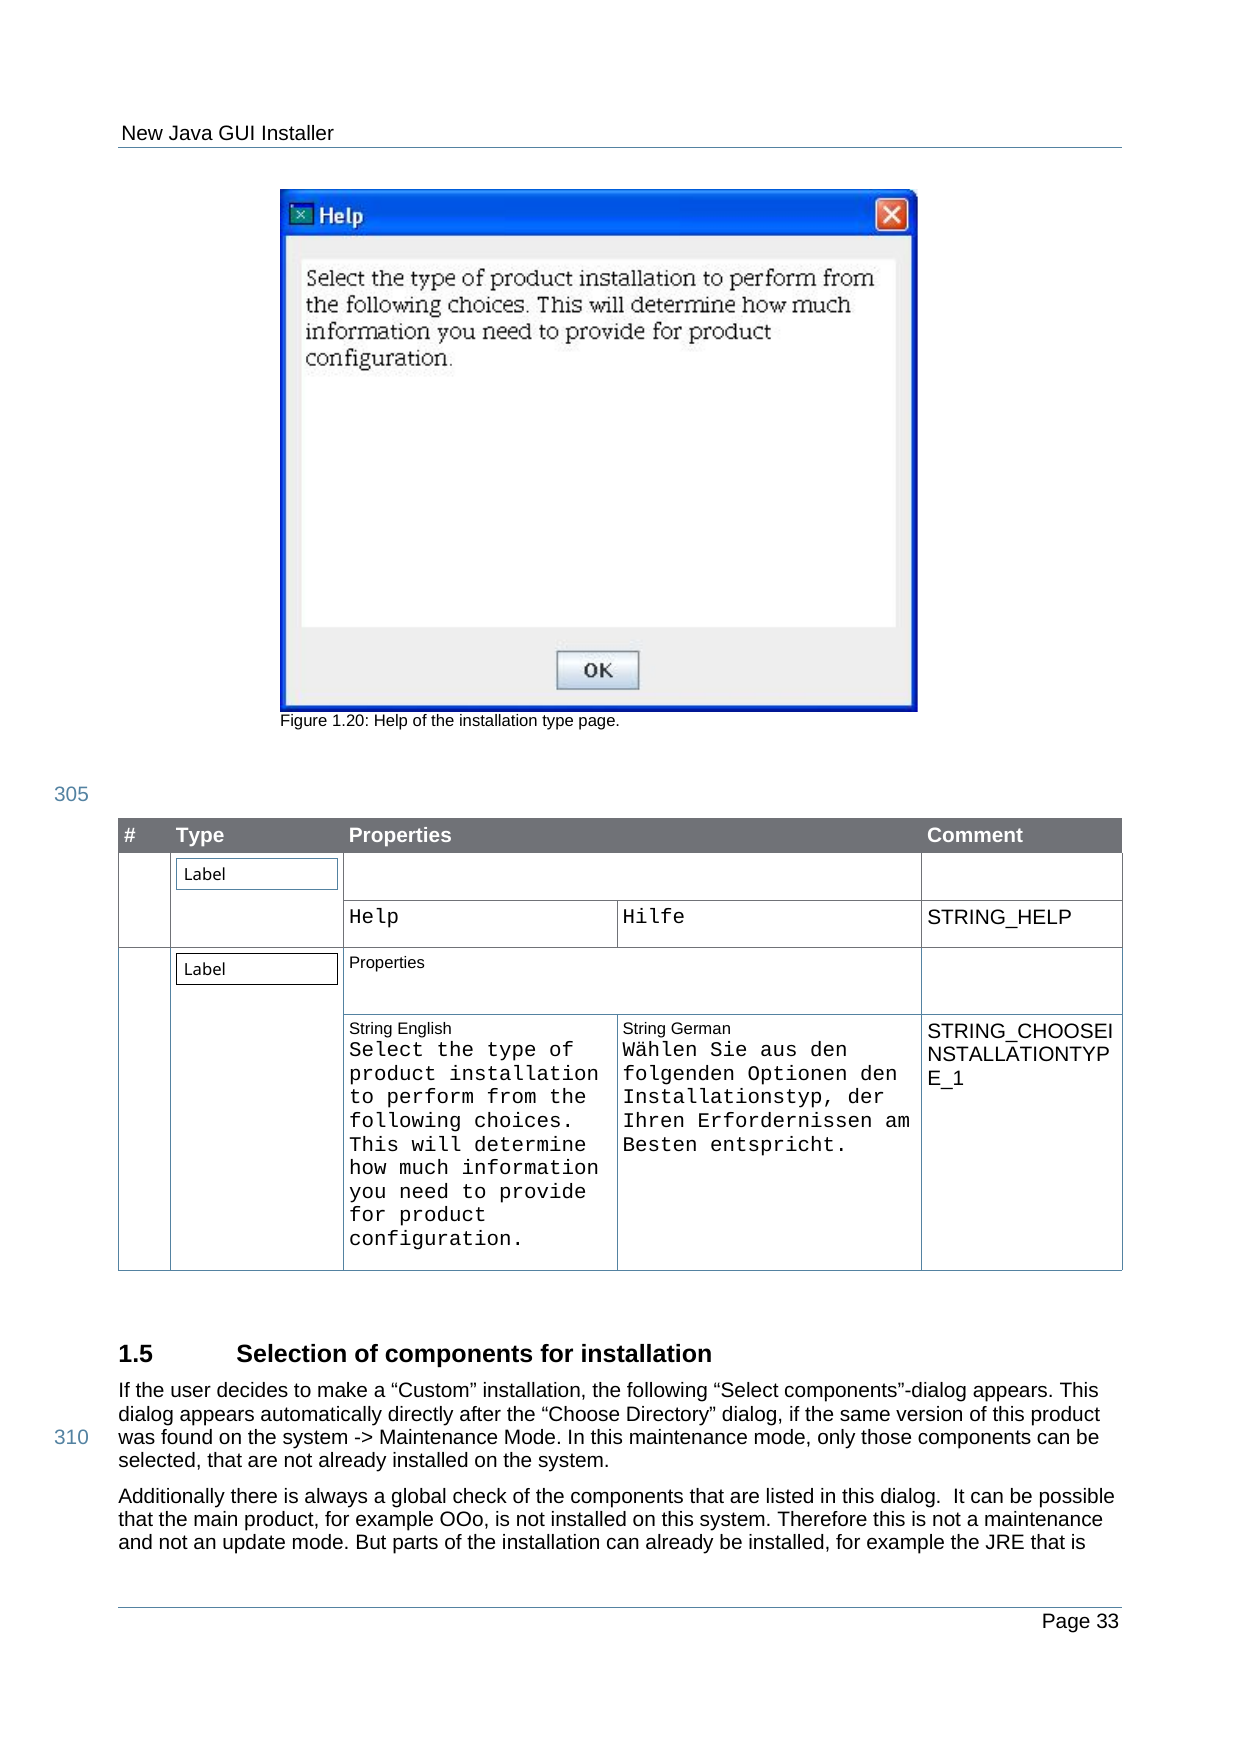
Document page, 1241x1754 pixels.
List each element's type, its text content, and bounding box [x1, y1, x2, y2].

table_cell <#> [119, 853, 170, 947]
table_cell [171, 948, 343, 1270]
table_header Properties [343, 818, 921, 853]
table_cell Help [344, 901, 617, 947]
table_header # [118, 818, 170, 853]
table_header Type [170, 818, 343, 853]
table_cell String German Wählen Sie aus den folgenden Optionen den Installationstyp, der Ihren Erfordernissen am Besten entspricht. [618, 1015, 921, 1270]
table_header Properties [344, 948, 921, 1014]
table_cell STRING_HELP [922, 901, 1122, 947]
picture [280, 189, 918, 712]
table_cell String English Select the type of product installation to perform from the following choices. This will determine how much information you need to provide for product configuration. [344, 1015, 617, 1270]
table_cell [171, 853, 343, 947]
table_header [922, 853, 1122, 900]
text If the user decides to make a “Custom” installation, the following “Select components”-dialog appears. This dialog appears automatically directly after the “Choose Directory” dialog, if the same version of this product was found on the system -> Maintenance Mode. In this maintenance mode, only those components can be selected, that are not already installed on the system. [118, 1379, 1122, 1472]
table_header Comment [921, 818, 1122, 853]
table_cell STRING_CHOOSEINSTALLATIONTYPE_1 [922, 1015, 1122, 1270]
table_header [922, 948, 1122, 1014]
table_cell <#> [119, 948, 170, 1270]
table_cell Hilfe [618, 901, 921, 947]
subtitle Selection of components for installation [118, 1339, 1122, 1367]
text Figure 1.20: Help of the installation type page. [280, 712, 917, 730]
table_header [344, 853, 921, 900]
text Additionally there is always a global check of the components that are listed in this dialog. It can be possible that the main product, for example OOo, is not installed on this system. Therefore this is not a maintenance and not an update mode. But parts of the installation can already be installed, for example the JRE that is [118, 1484, 1122, 1554]
